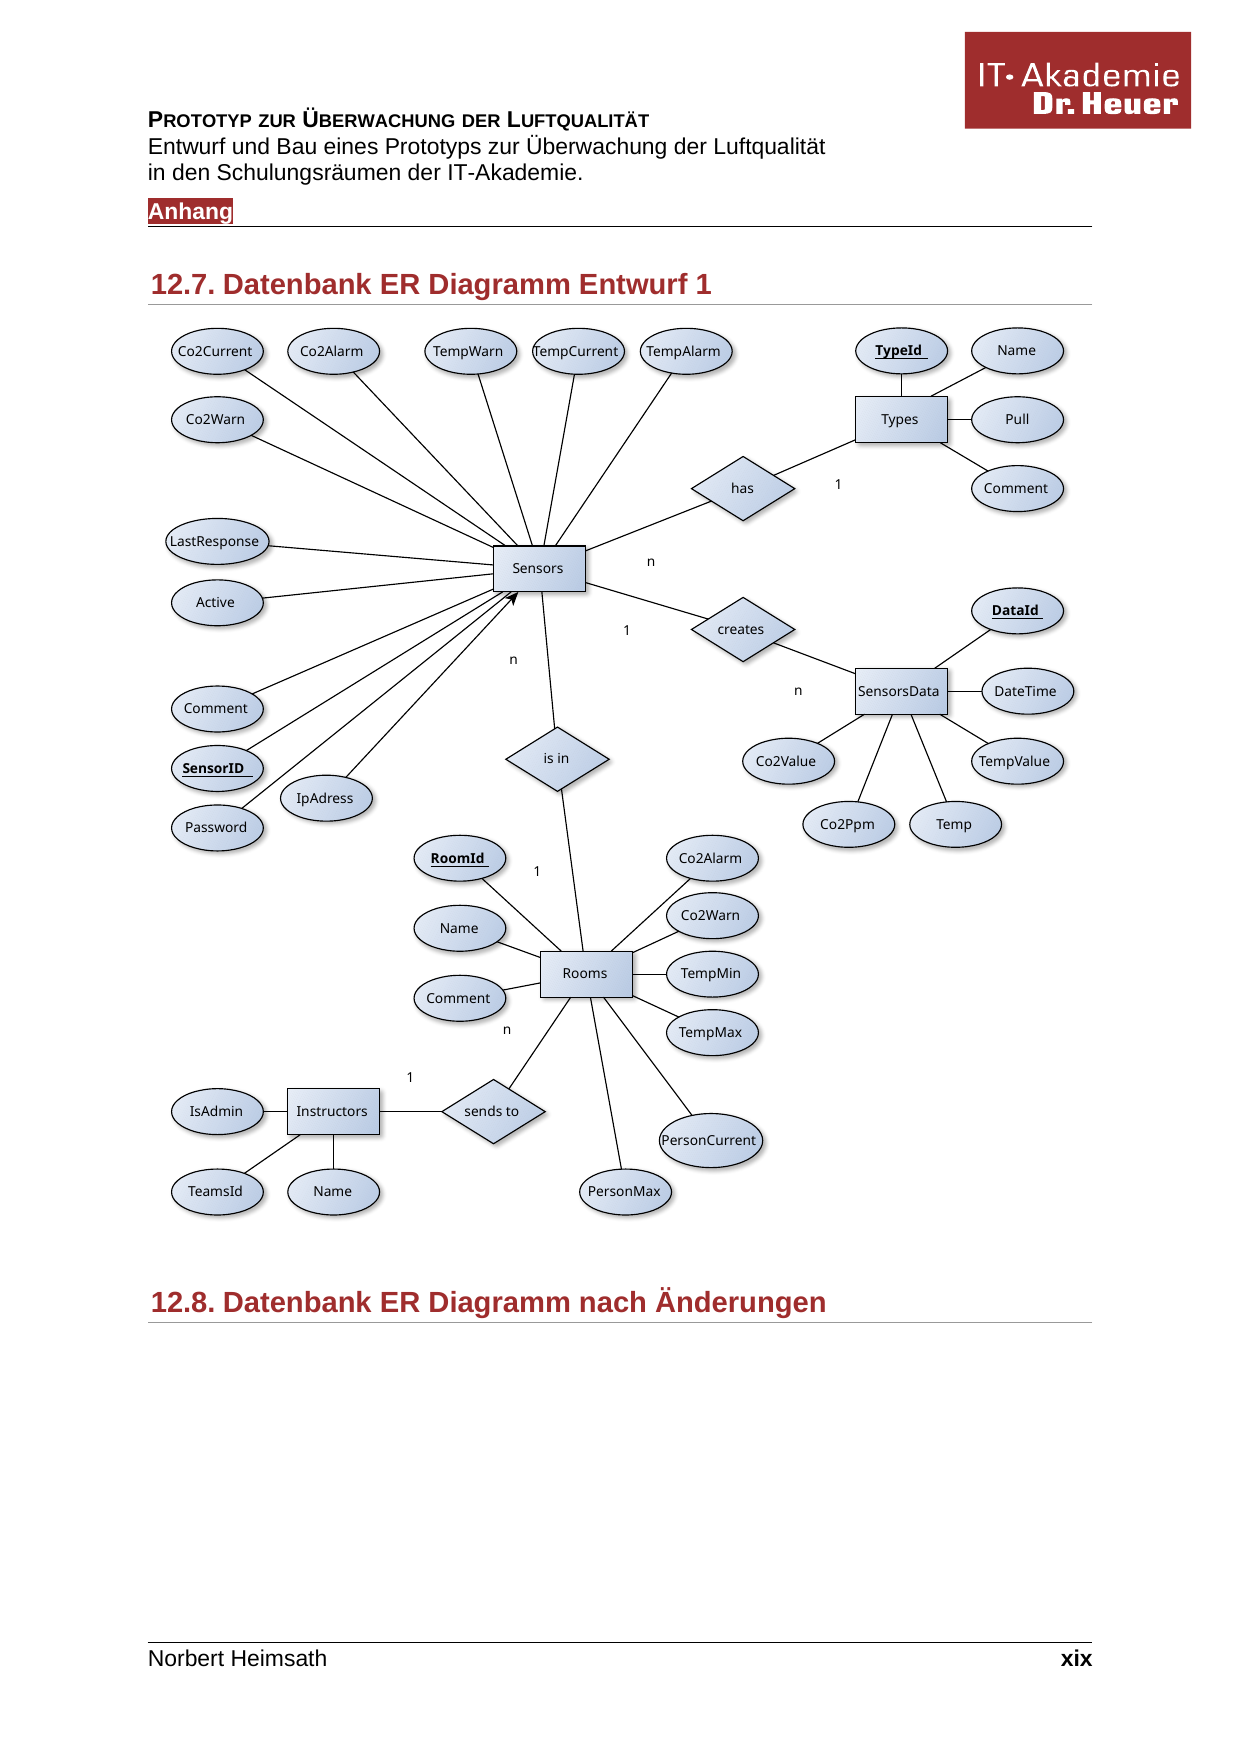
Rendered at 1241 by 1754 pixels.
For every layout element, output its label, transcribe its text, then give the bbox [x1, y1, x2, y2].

subtitle Datenbank ER Diagramm Entwurf 1 [148, 264, 1092, 304]
subtitle Datenbank ER Diagramm nach Änderungen [148, 1282, 1092, 1322]
